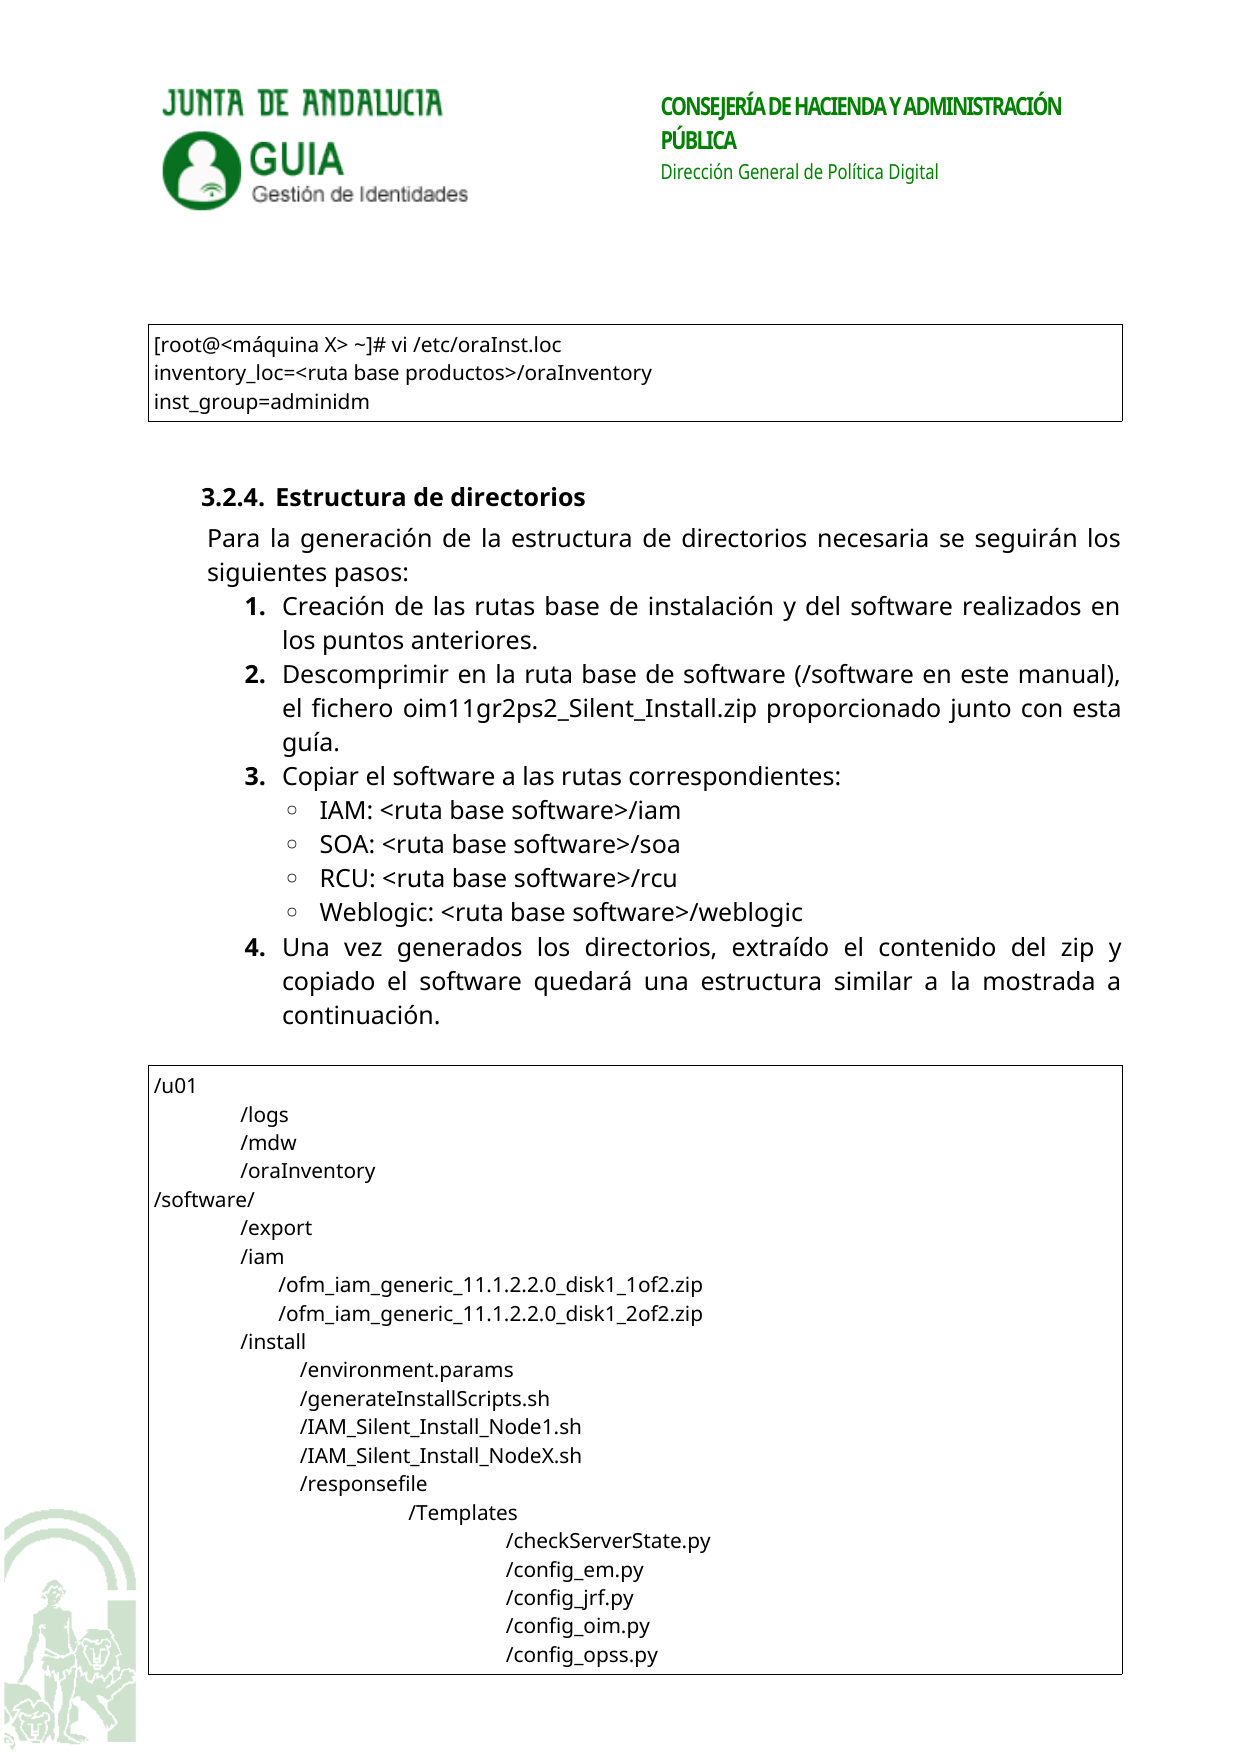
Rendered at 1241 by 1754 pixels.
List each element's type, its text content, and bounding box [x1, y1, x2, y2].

list RCU: <ruta base software>/rcu [282, 861, 1122, 895]
list Copiar el software a las rutas correspondientes: [244, 759, 1122, 793]
picture [147, 82, 498, 225]
list Descomprimir en la ruta base de software (/software en este manual), el fichero oim11gr2ps2_Silent_Install.zip proporcionado junto con esta guía. [244, 657, 1122, 759]
list SOA: <ruta base software>/soa [282, 827, 1122, 861]
table_header [root@<máquina X> ~]# vi /etc/oraInst.loc inventory_loc=<ruta base productos>/oraInventory inst_group=adminidm [149, 325, 1122, 421]
list IAM: <ruta base software>/iam [282, 793, 1122, 827]
picture [4, 1508, 137, 1750]
list Creación de las rutas base de instalación y del software realizados en los puntos anteriores. [244, 588, 1122, 657]
list Una vez generados los directorios, extraído el contenido del zip y copiado el software quedará una estructura similar a la mostrada a continuación. [244, 929, 1122, 1031]
list Weblogic: <ruta base software>/weblogic [282, 895, 1122, 929]
text Para la generación de la estructura de directorios necesaria se seguirán los siguientes pasos: [207, 520, 1122, 588]
subtitle Estructura de directorios [201, 480, 1122, 514]
table_header /u01 /logs /mdw /oraInventory /software/ /export /iam /ofm_iam_generic_11.1.2.2.0_disk1_1of2.zip /ofm_iam_generic_11.1.2.2.0_disk1_2of2.zip /install /environment.params /generateInstallScripts.sh /IAM_Silent_Install_Node1.sh /IAM_Silent_Install_NodeX.sh /responsefile /Templates /checkServerState.py /config_em.py /config_jrf.py /config_oim.py /config_opss.py [149, 1066, 1122, 1674]
